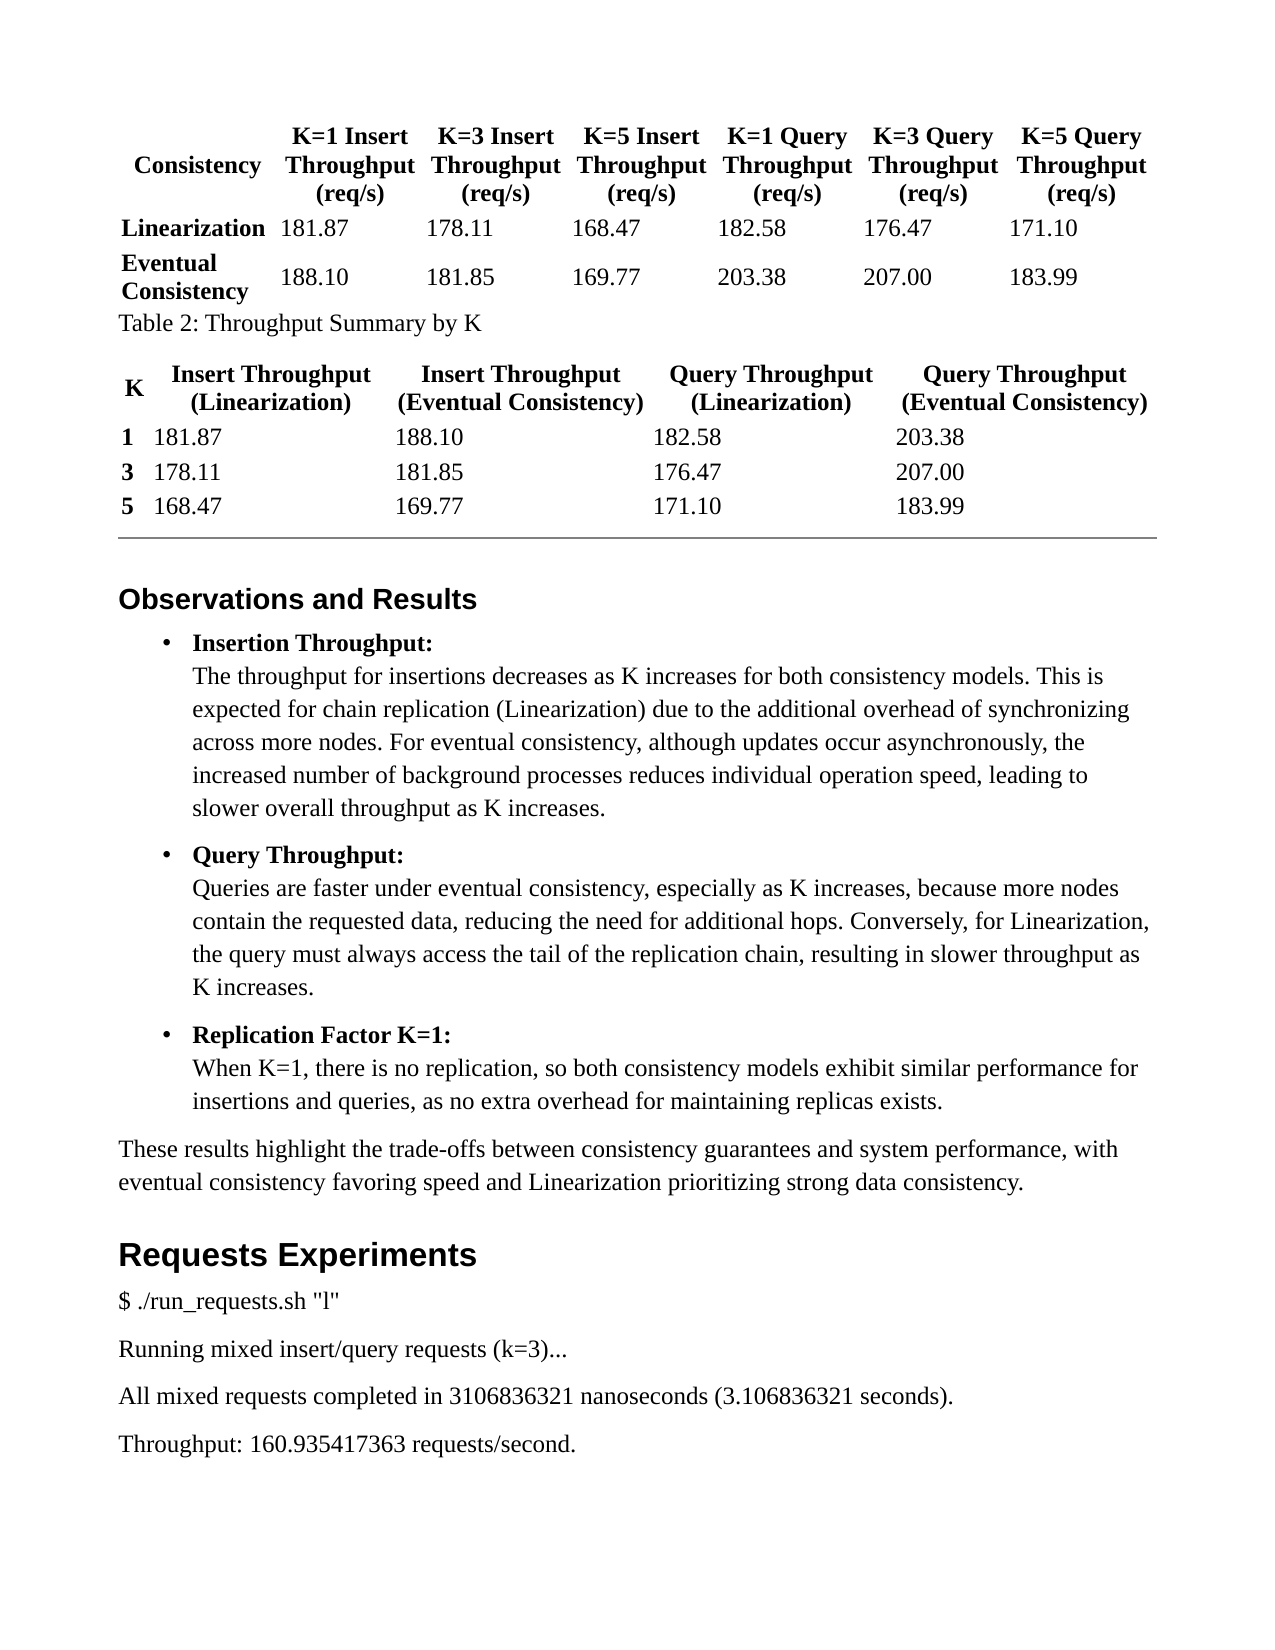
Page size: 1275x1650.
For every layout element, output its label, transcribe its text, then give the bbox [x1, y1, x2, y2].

table_cell 5 [118, 488, 150, 523]
table_cell 171.10 [650, 488, 893, 523]
table_cell 188.10 [277, 245, 423, 308]
table_header Insert Throughput (Eventual Consistency) [392, 356, 650, 419]
text All mixed requests completed in 3106836321 nanoseconds (3.106836321 seconds). [118, 1381, 1157, 1410]
text $ ./run_requests.sh "l" [118, 1286, 1157, 1315]
table_cell 181.85 [392, 454, 650, 488]
table_cell 178.11 [423, 210, 569, 245]
table_cell 176.47 [650, 454, 893, 488]
text Throughput: 160.935417363 requests/second. [118, 1429, 1157, 1458]
table_cell 207.00 [860, 245, 1006, 308]
table_header K=5 Insert Throughput (req/s) [569, 118, 714, 210]
table_header Query Throughput (Eventual Consistency) [893, 356, 1157, 419]
table_cell 203.38 [714, 245, 860, 308]
table_cell 3 [118, 454, 150, 488]
table_header K=3 Query Throughput (req/s) [860, 118, 1006, 210]
table_cell 178.11 [150, 454, 392, 488]
table_cell 168.47 [150, 488, 392, 523]
table_cell 181.85 [423, 245, 569, 308]
table_header K=5 Query Throughput (req/s) [1006, 118, 1157, 210]
subtitle Requests Experiments [118, 1235, 1157, 1274]
table_cell 1 [118, 419, 150, 454]
table_cell 182.58 [714, 210, 860, 245]
table_cell 181.87 [150, 419, 392, 454]
subtitle Observations and Results [118, 582, 1157, 615]
table_cell 169.77 [392, 488, 650, 523]
table_cell 182.58 [650, 419, 893, 454]
table_cell 183.99 [893, 488, 1157, 523]
table_header K [118, 356, 150, 419]
table_cell Linearization [118, 210, 277, 245]
list Query Throughput: Queries are faster under eventual consistency, especially as K increases, because more nodes contain the requested data, reducing the need for additional hops. Conversely, for Linearization, the query must always access the tail of the replication chain, resulting in slower throughput as K increases. [162, 840, 1157, 1001]
text These results highlight the trade-offs between consistency guarantees and system performance, with eventual consistency favoring speed and Linearization prioritizing strong data consistency. [118, 1134, 1157, 1196]
table_cell 188.10 [392, 419, 650, 454]
table_cell 176.47 [860, 210, 1006, 245]
table_cell 203.38 [893, 419, 1157, 454]
table_cell 168.47 [569, 210, 714, 245]
table_cell 171.10 [1006, 210, 1157, 245]
table_header Consistency [118, 118, 277, 210]
table_cell 181.87 [277, 210, 423, 245]
list Insertion Throughput: The throughput for insertions decreases as K increases for both consistency models. This is expected for chain replication (Linearization) due to the additional overhead of synchronizing across more nodes. For eventual consistency, although updates occur asynchronously, the increased number of background processes reduces individual operation speed, leading to slower overall throughput as K increases. [162, 628, 1157, 822]
table_header Insert Throughput (Linearization) [150, 356, 392, 419]
text Running mixed insert/query requests (k=3)... [118, 1334, 1157, 1362]
table_header K=1 Query Throughput (req/s) [714, 118, 860, 210]
table_header K=1 Insert Throughput (req/s) [277, 118, 423, 210]
table_cell 183.99 [1006, 245, 1157, 308]
table_cell 169.77 [569, 245, 714, 308]
table_header K=3 Insert Throughput (req/s) [423, 118, 569, 210]
table_header Query Throughput (Linearization) [650, 356, 893, 419]
text Table 2: Throughput Summary by K [118, 308, 1157, 337]
table_cell Eventual Consistency [118, 245, 277, 308]
table_cell 207.00 [893, 454, 1157, 488]
list Replication Factor K=1: When K=1, there is no replication, so both consistency models exhibit similar performance for insertions and queries, as no extra overhead for maintaining replicas exists. [162, 1020, 1157, 1115]
